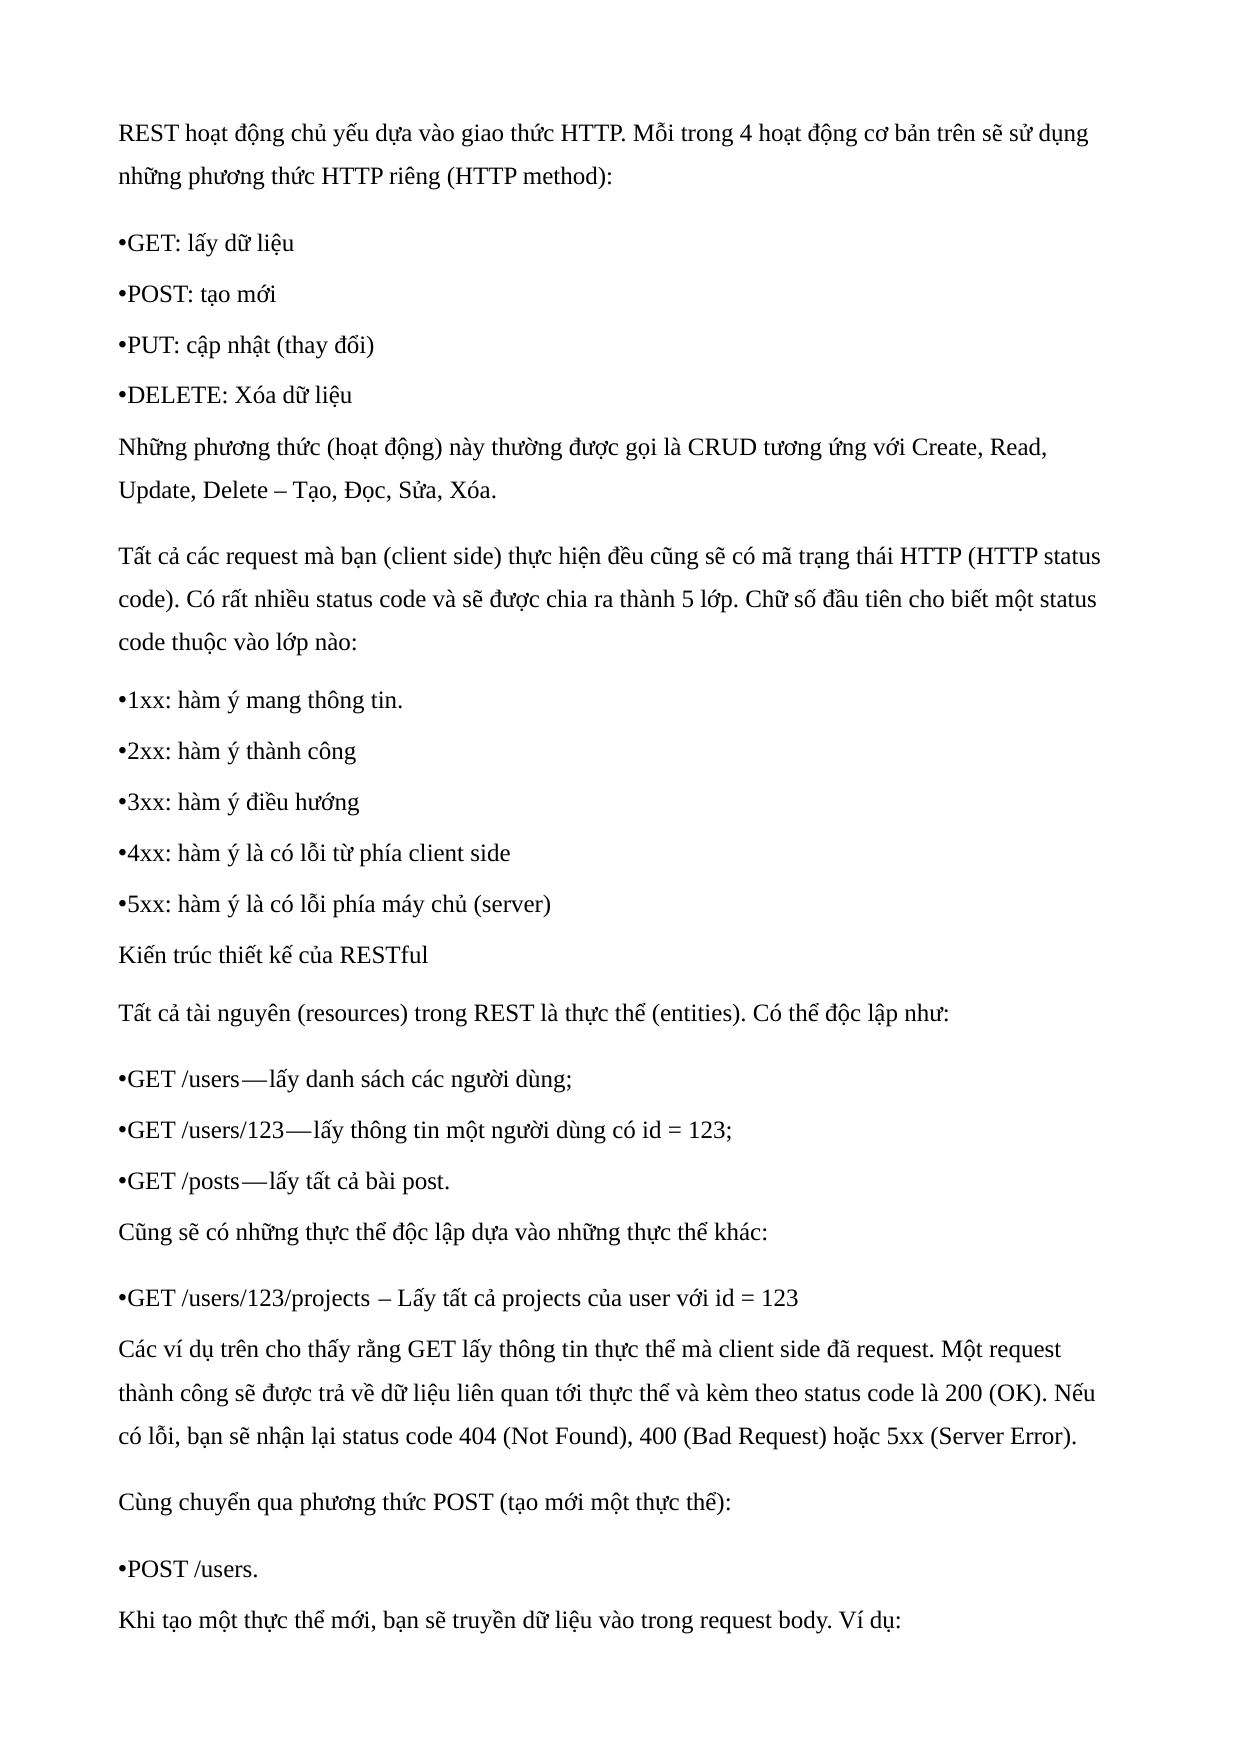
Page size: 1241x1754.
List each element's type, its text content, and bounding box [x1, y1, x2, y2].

list 2xx: hàm ý thành công [118, 736, 1122, 765]
list GET /users — lấy danh sách các người dùng; [118, 1064, 1122, 1093]
text Các ví dụ trên cho thấy rằng GET lấy thông tin thực thể mà client side đã request. Một request thành công sẽ được trả về dữ liệu liên quan tới thực thể và kèm theo status code là 200 (OK). Nếu có lỗi, bạn sẽ nhận lại status code 404 (Not Found), 400 (Bad Request) hoặc 5xx (Server Error). [118, 1334, 1122, 1449]
list PUT: cập nhật (thay đổi) [118, 330, 1122, 358]
text Kiến trúc thiết kế của RESTful [118, 940, 1122, 969]
text Cùng chuyển qua phương thức POST (tạo mới một thực thể): [118, 1487, 1122, 1516]
text Những phương thức (hoạt động) này thường được gọi là CRUD tương ứng với Create, Read, Update, Delete – Tạo, Đọc, Sửa, Xóa. [118, 432, 1122, 503]
list GET: lấy dữ liệu [118, 228, 1122, 257]
text Tất cả các request mà bạn (client side) thực hiện đều cũng sẽ có mã trạng thái HTTP (HTTP status code). Có rất nhiều status code và sẽ được chia ra thành 5 lớp. Chữ số đầu tiên cho biết một status code thuộc vào lớp nào: [118, 541, 1122, 656]
list 5xx: hàm ý là có lỗi phía máy chủ (server) [118, 889, 1122, 918]
list GET /users/123/projects – Lấy tất cả projects của user với id = 123 [118, 1283, 1122, 1312]
list GET /posts — lấy tất cả bài post. [118, 1166, 1122, 1195]
text Tất cả tài nguyên (resources) trong REST là thực thể (entities). Có thể độc lập như: [118, 998, 1122, 1026]
list 3xx: hàm ý điều hướng [118, 787, 1122, 816]
text Cũng sẽ có những thực thể độc lập dựa vào những thực thể khác: [118, 1217, 1122, 1246]
list POST: tạo mới [118, 279, 1122, 307]
text REST hoạt động chủ yếu dựa vào giao thức HTTP. Mỗi trong 4 hoạt động cơ bản trên sẽ sử dụng những phương thức HTTP riêng (HTTP method): [118, 118, 1122, 190]
list POST /users. [118, 1554, 1122, 1583]
list DELETE: Xóa dữ liệu [118, 381, 1122, 409]
text Khi tạo một thực thể mới, bạn sẽ truyền dữ liệu vào trong request body. Ví dụ: [118, 1605, 1122, 1633]
list GET /users/123 — lấy thông tin một người dùng có id = 123; [118, 1115, 1122, 1144]
list 4xx: hàm ý là có lỗi từ phía client side [118, 838, 1122, 867]
list 1xx: hàm ý mang thông tin. [118, 685, 1122, 714]
